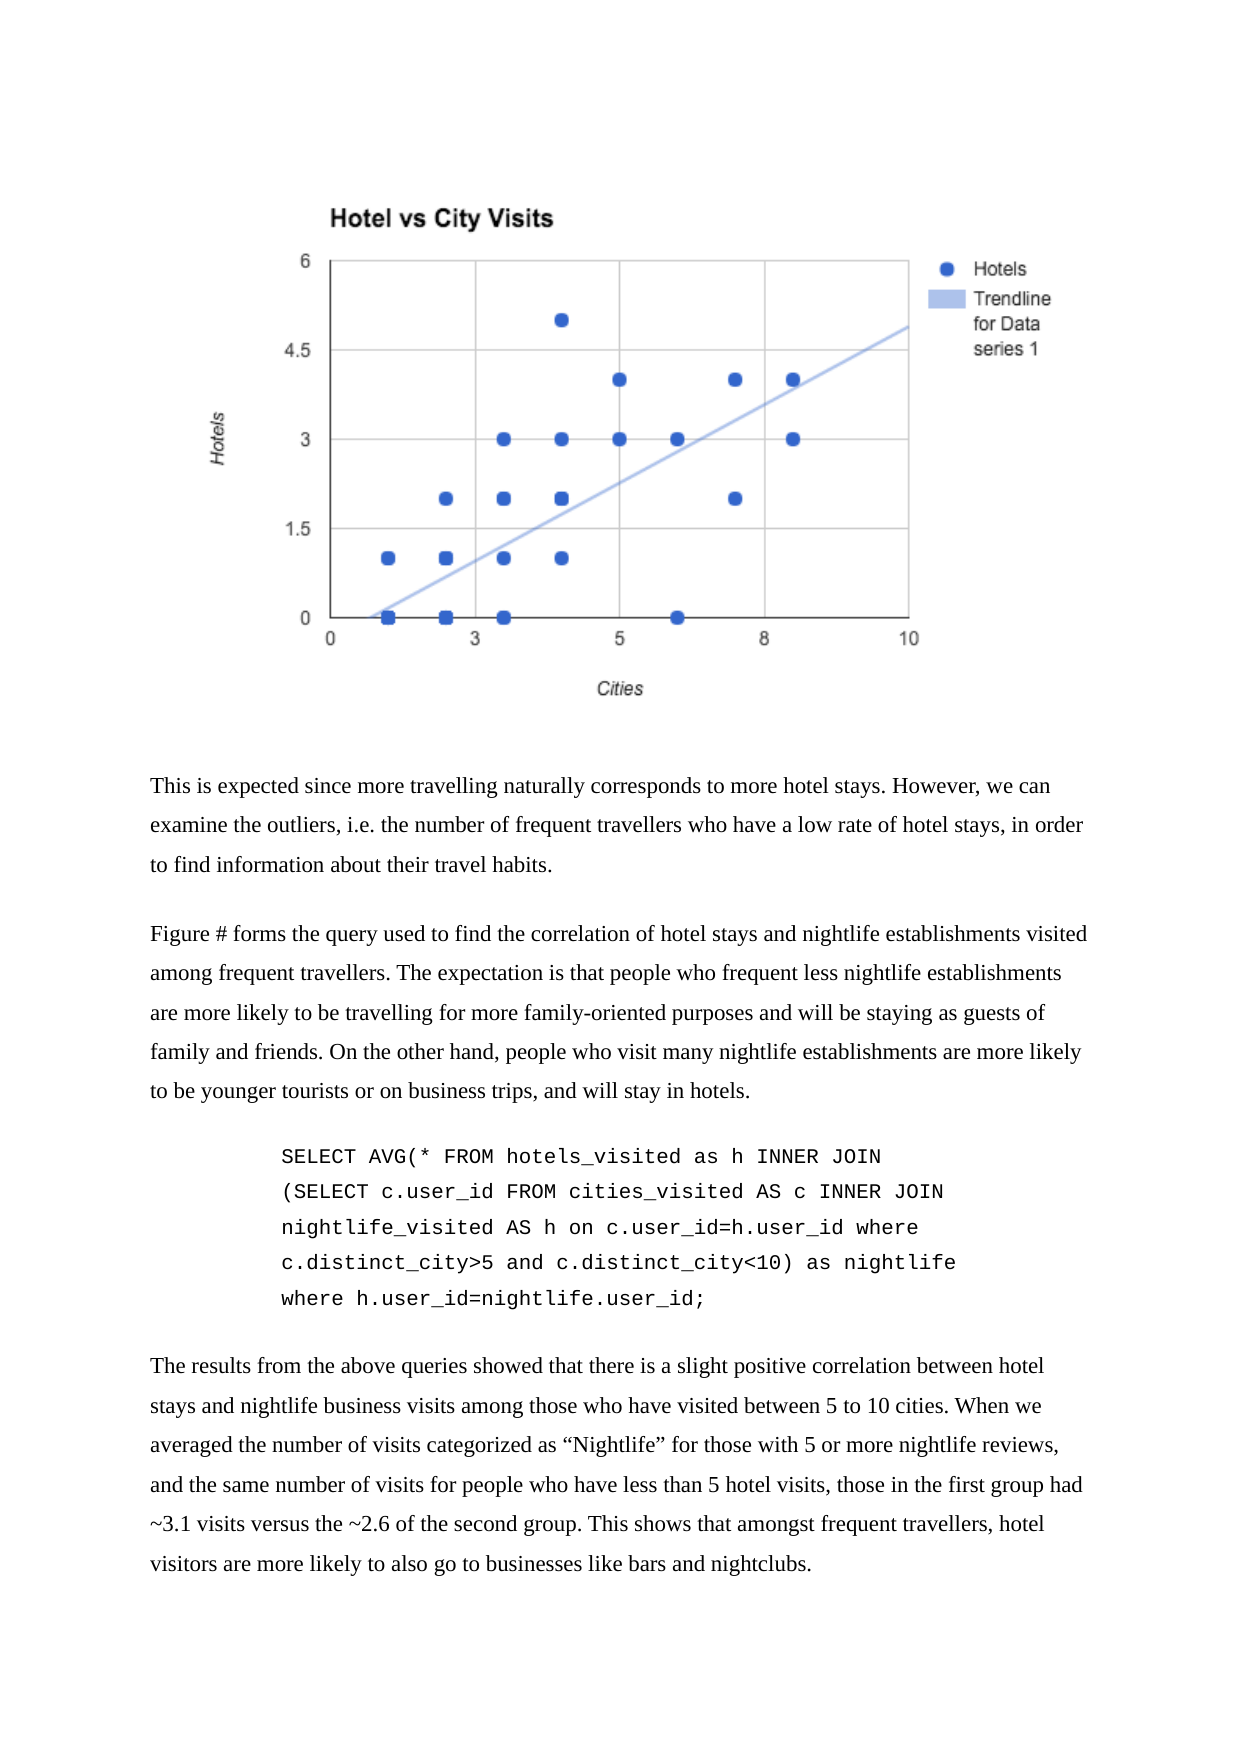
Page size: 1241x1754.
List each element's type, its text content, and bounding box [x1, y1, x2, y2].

text Figure # forms the query used to find the correlation of hotel stays and nightlife establishments visited among frequent travellers. The expectation is that people who frequent less nightlife establishments are more likely to be travelling for more family-oriented purposes and will be staying as guests of family and friends. On the other hand, people who visit many nightlife establishments are more likely to be younger tourists or on business trips, and will stay in hotels. [150, 919, 1090, 1104]
text The results from the above queries showed that there is a slight positive correlation between hotel stays and nightlife business visits among those who have visited between 5 to 10 cities. When we averaged the number of visits categorized as “Nightlife” for those with 5 or more nightlife reviews, and the same number of visits for people who have less than 5 hotel visits, those in the first group had ~3.1 visits versus the ~2.6 of the second group. This shows that amongst frequent travellers, hotel visitors are more likely to also go to businesses like bars and nightclubs. [150, 1352, 1090, 1576]
picture [150, 150, 1088, 730]
text SELECT AVG(* FROM hotels_visited as h INNER JOIN (SELECT c.user_id FROM cities_visited AS c INNER JOIN nightlife_visited AS h on c.user_id=h.user_id where c.distinct_city>5 and c.distinct_city<10) as nightlife where h.user_id=nightlife.user_id; [281, 1146, 959, 1311]
text This is expected since more travelling naturally corresponds to more hotel stays. However, we can examine the outliers, i.e. the number of frequent travellers who have a low rate of hotel stays, in order to find information about their travel habits. [150, 772, 1090, 877]
